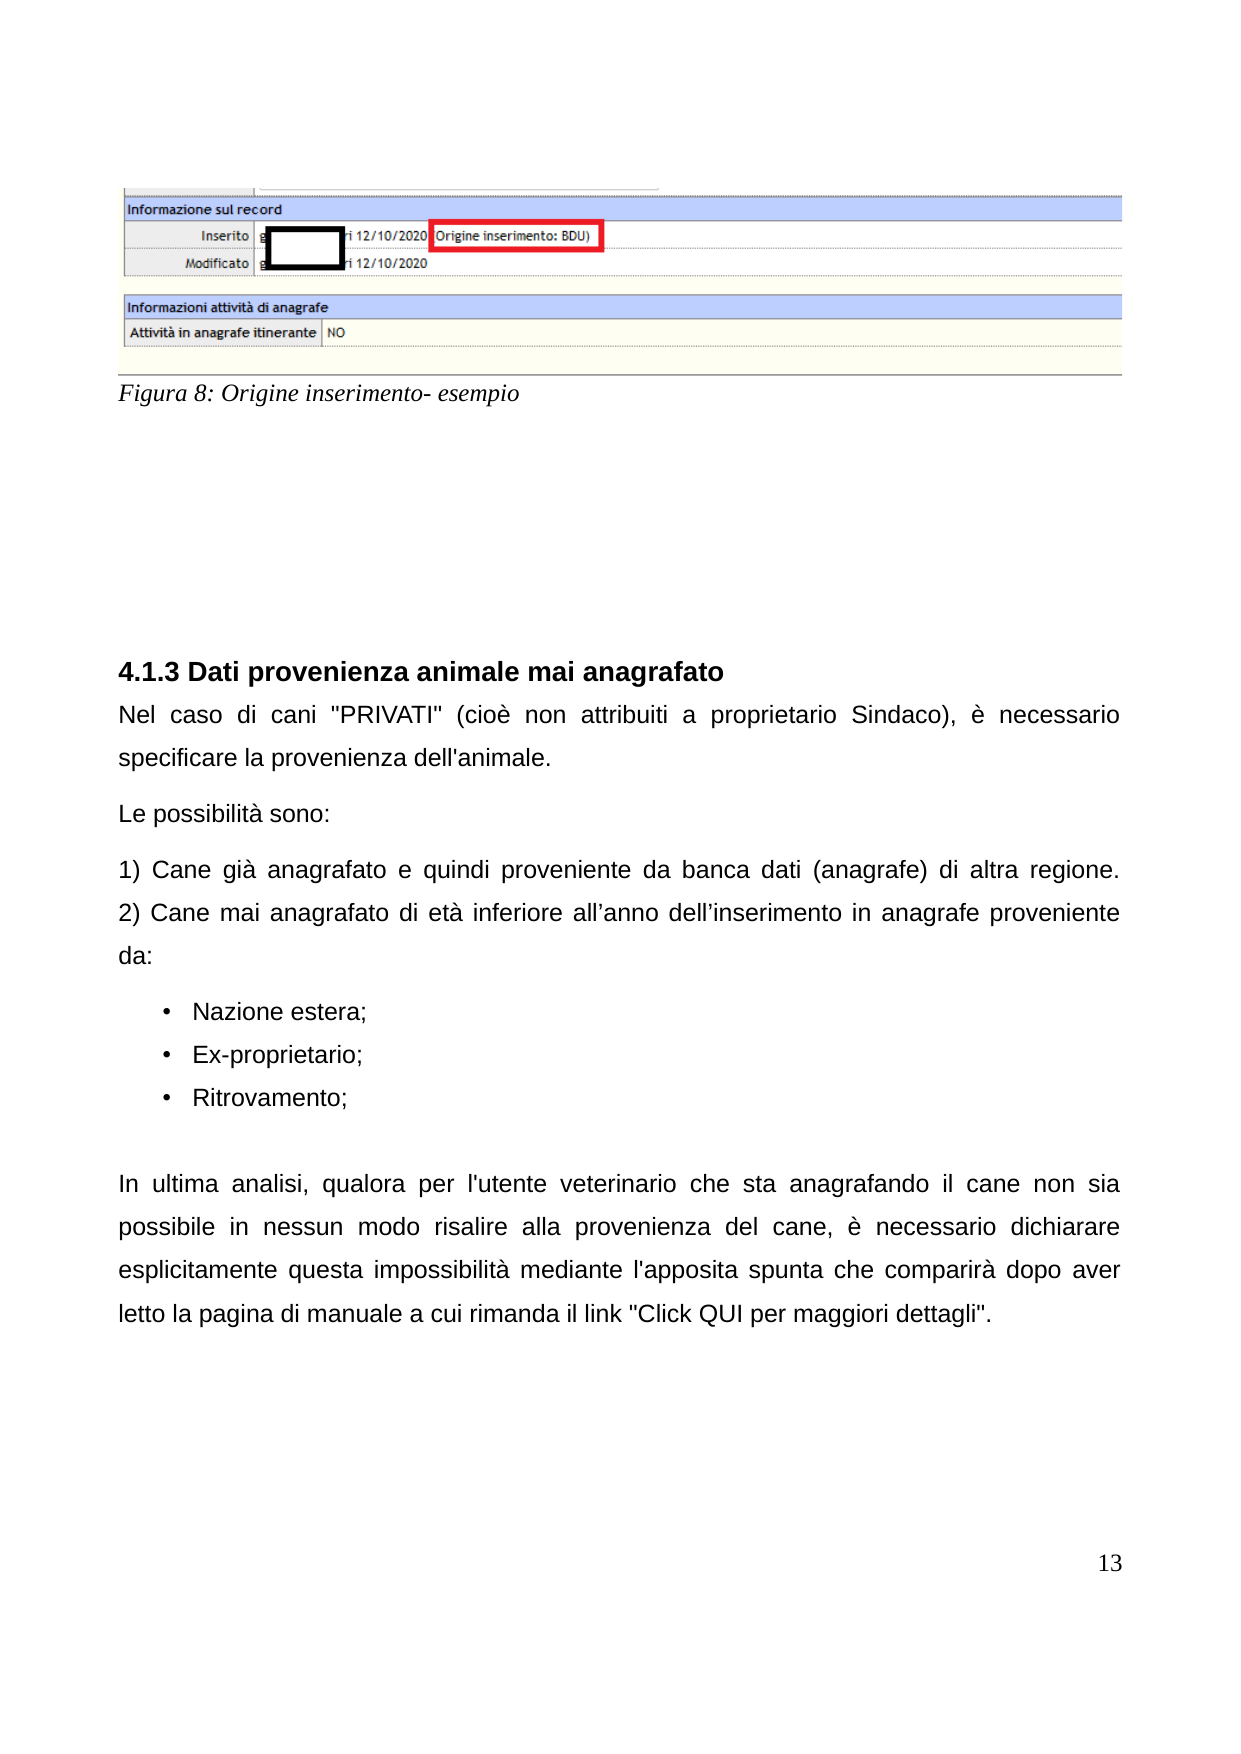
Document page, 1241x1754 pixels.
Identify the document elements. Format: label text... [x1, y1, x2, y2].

text Le possibilità sono: [118, 799, 1122, 828]
text Nel caso di cani "PRIVATI" (cioè non attribuiti a proprietario Sindaco), è necessario specificare la provenienza dell'animale. [118, 700, 1122, 772]
text 1) Cane già anagrafato e quindi proveniente da banca dati (anagrafe) di altra regione. 2) Cane mai anagrafato di età inferiore all’anno dell’inserimento in anagrafe proveniente da: [118, 854, 1122, 969]
list Ex-proprietario; [162, 1040, 1122, 1068]
picture [118, 188, 1123, 378]
list Ritrovamento; [162, 1083, 1122, 1112]
text In ultima analisi, qualora per l'utente veterinario che sta anagrafando il cane non sia possibile in nessun modo risalire alla provenienza del cane, è necessario dichiarare esplicitamente questa impossibilità mediante l'apposita spunta che comparirà dopo aver letto la pagina di manuale a cui rimanda il link "Click QUI per maggiori dettagli". [118, 1169, 1122, 1327]
text Figura 8: Origine inserimento- esempio [118, 378, 1122, 406]
subtitle 4.1.3 Dati provenienza animale mai anagrafato [118, 656, 1122, 688]
list Nazione estera; [162, 996, 1122, 1025]
